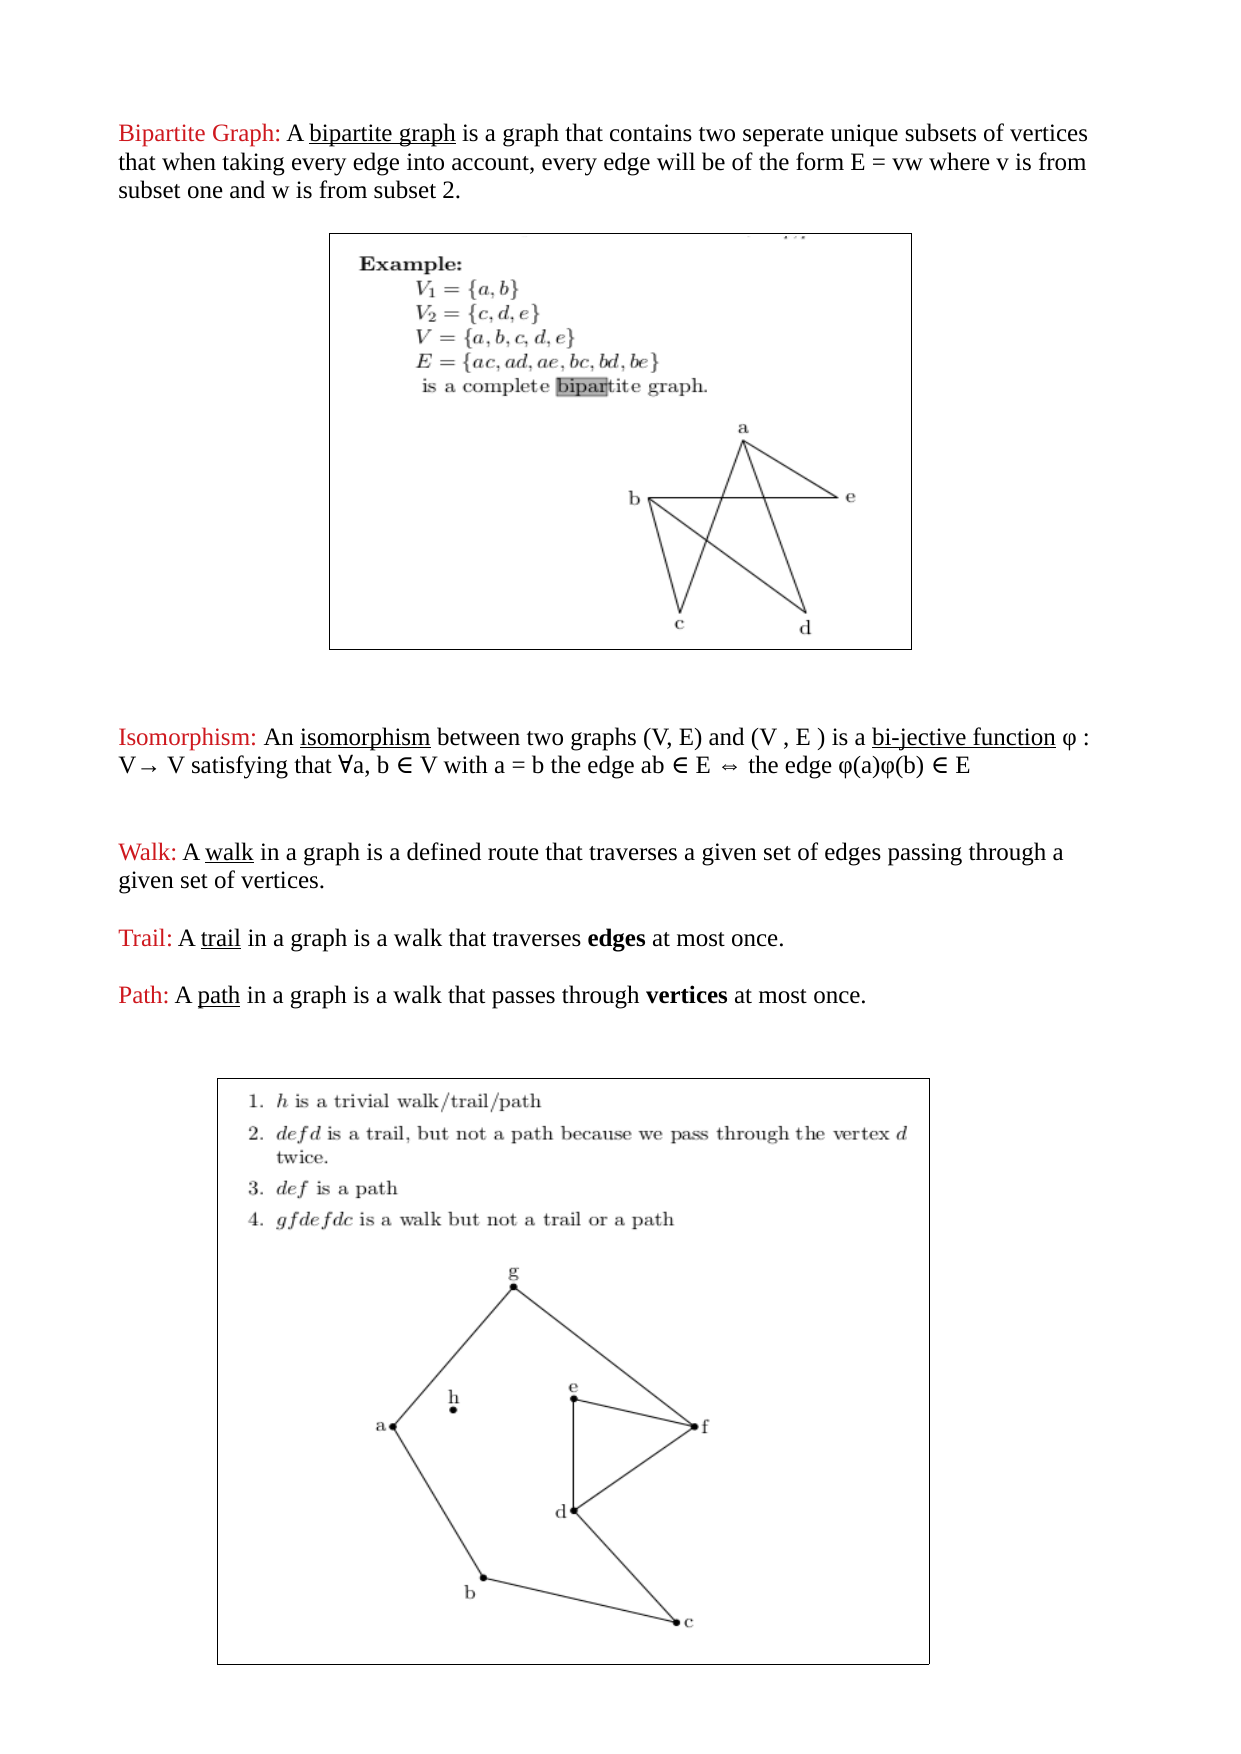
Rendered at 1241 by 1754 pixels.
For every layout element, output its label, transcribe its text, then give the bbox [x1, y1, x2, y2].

text Isomorphism: An isomorphism between two graphs (V, E) and (V , E ) is a bi-jective function φ : V→ V satisfying that ∀a, b ∈ V with a = b the edge ab ∈ E ⇔ the edge φ(a)φ(b) ∈ E [118, 722, 1122, 779]
text Trail: A trail in a graph is a walk that traverses edges at most once. [118, 923, 1122, 952]
text Bipartite Graph: A bipartite graph is a graph that contains two seperate unique subsets of vertices that when taking every edge into account, every edge will be of the form E = vw where v is from subset one and w is from subset 2. [118, 118, 1122, 204]
picture [220, 1081, 927, 1661]
picture [331, 236, 909, 647]
text Walk: A walk in a graph is a defined route that traverses a given set of edges passing through a given set of vertices. [118, 837, 1122, 894]
text Path: A path in a graph is a walk that passes through vertices at most once. [118, 981, 1122, 1009]
